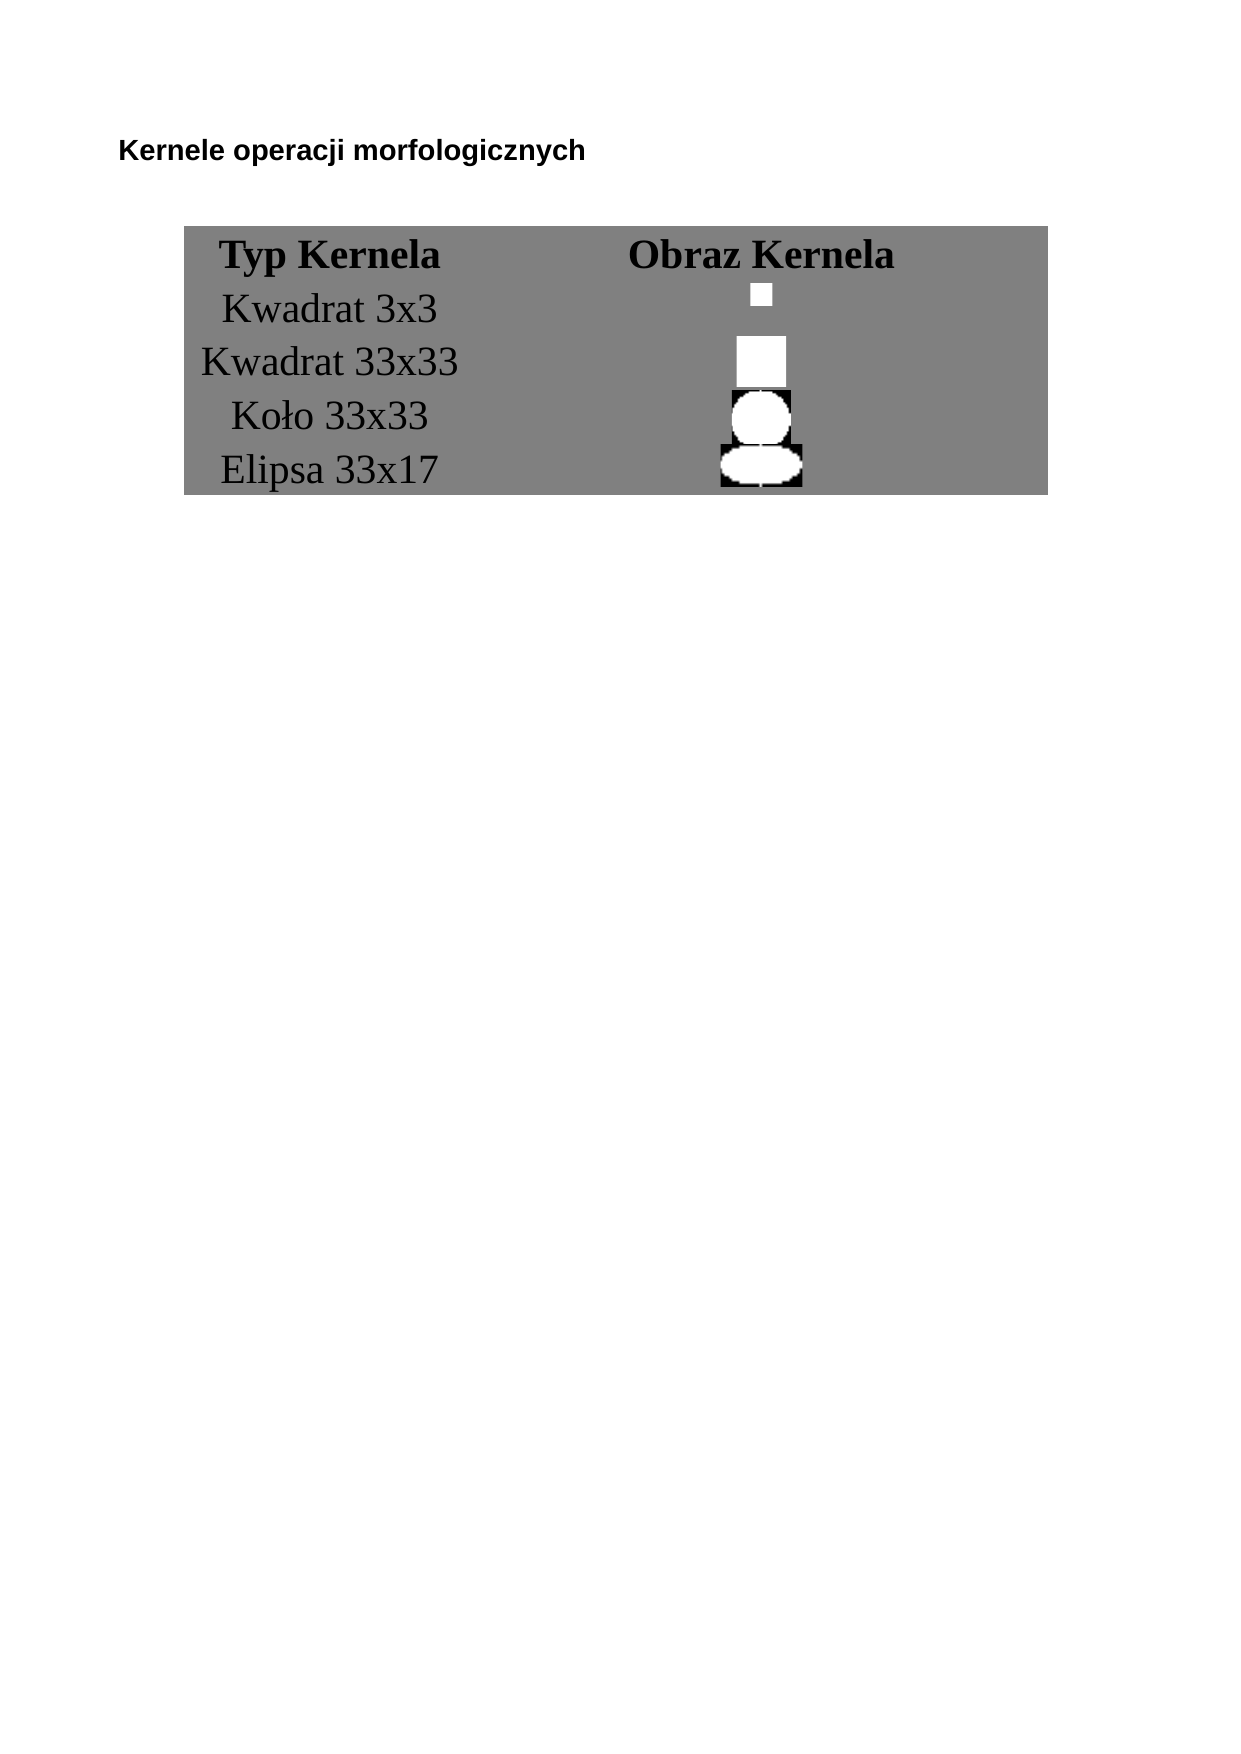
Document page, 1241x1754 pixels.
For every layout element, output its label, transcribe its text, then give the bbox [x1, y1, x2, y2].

table_cell [475, 388, 1048, 441]
table_cell [475, 441, 1048, 495]
table_header Obraz Kernela [475, 226, 1048, 280]
picture [720, 390, 803, 487]
table_cell Kwadrat 33x33 [184, 334, 475, 388]
picture [750, 283, 773, 306]
table_header Typ Kernela [184, 226, 475, 280]
picture [736, 336, 787, 387]
table_cell Kwadrat 3x3 [184, 280, 475, 334]
table_cell [475, 280, 1048, 334]
subtitle Kernele operacji morfologicznych [118, 133, 1122, 166]
table_cell [475, 334, 1048, 388]
table_cell Koło 33x33 [184, 388, 475, 441]
table_cell Elipsa 33x17 [184, 441, 475, 495]
